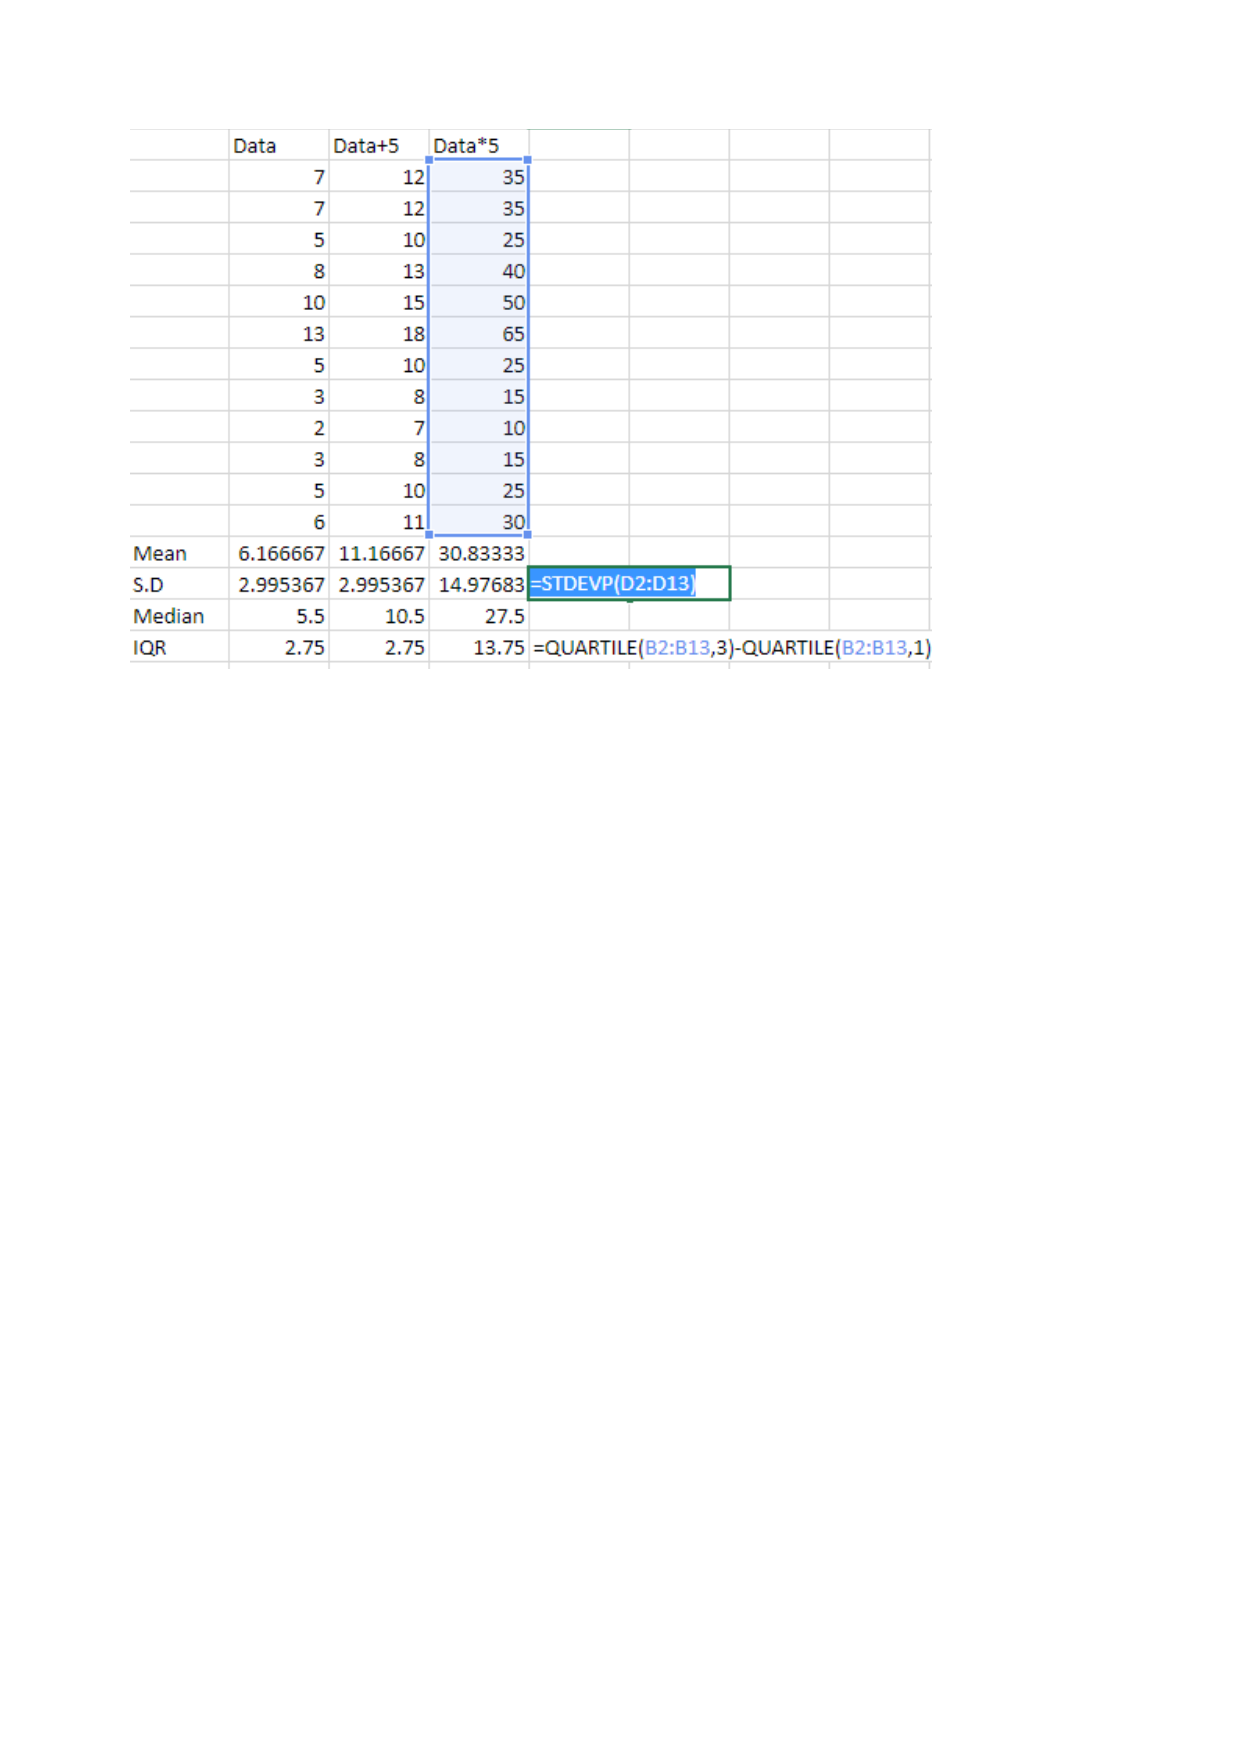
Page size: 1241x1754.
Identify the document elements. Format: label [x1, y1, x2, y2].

picture [130, 129, 932, 669]
